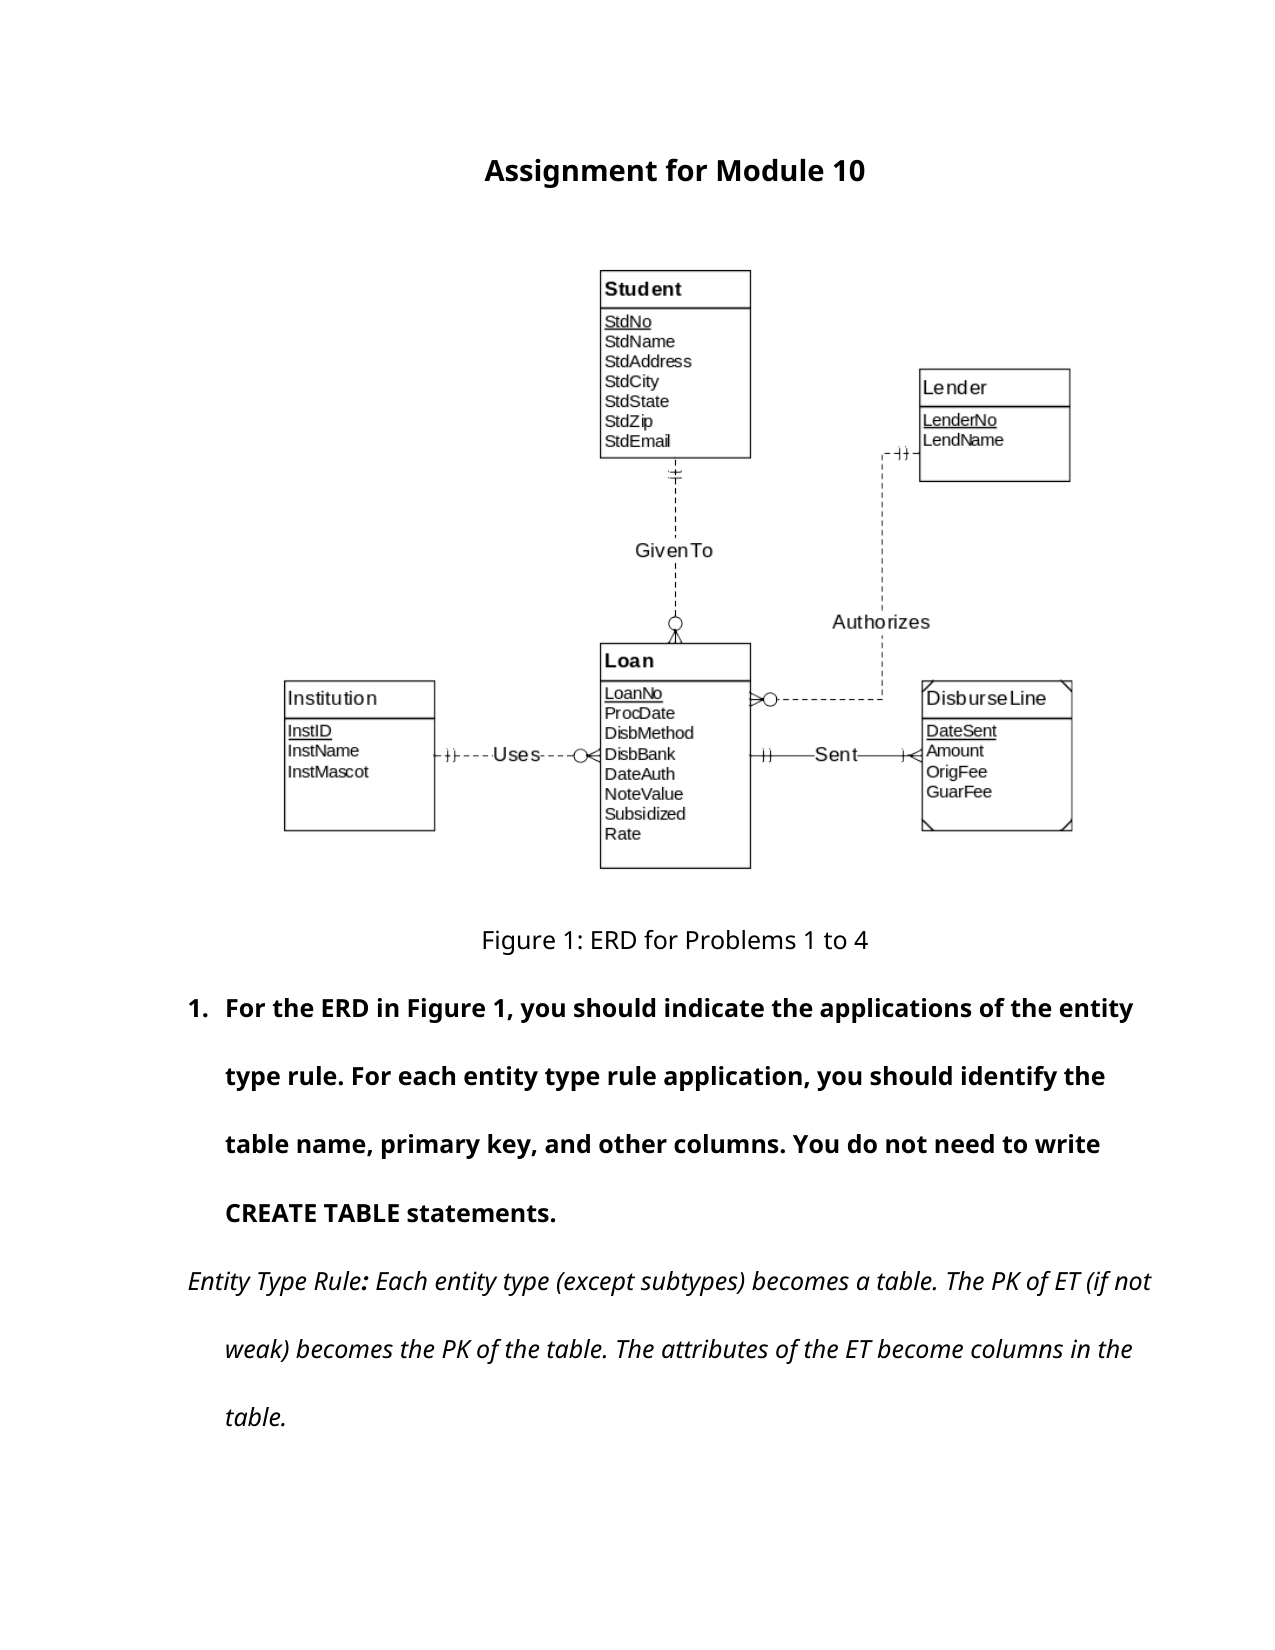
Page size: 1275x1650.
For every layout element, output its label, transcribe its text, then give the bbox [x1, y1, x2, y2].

title Figure 1: ERD for Problems 1 to 4 [187, 923, 1162, 957]
subtitle Assignment for Module 10 [187, 150, 1162, 190]
list For the ERD in Figure 1, you should indicate the applications of the entity type rule. For each entity type rule application, you should identify the table name, primary key, and other columns. You do not need to write CREATE TABLE statements. [187, 991, 1162, 1229]
text Entity Type Rule: Each entity type (except subtypes) becomes a table. The PK of ET (if not weak) becomes the PK of the table. The attributes of the ET become columns in the table. [187, 1263, 1162, 1434]
